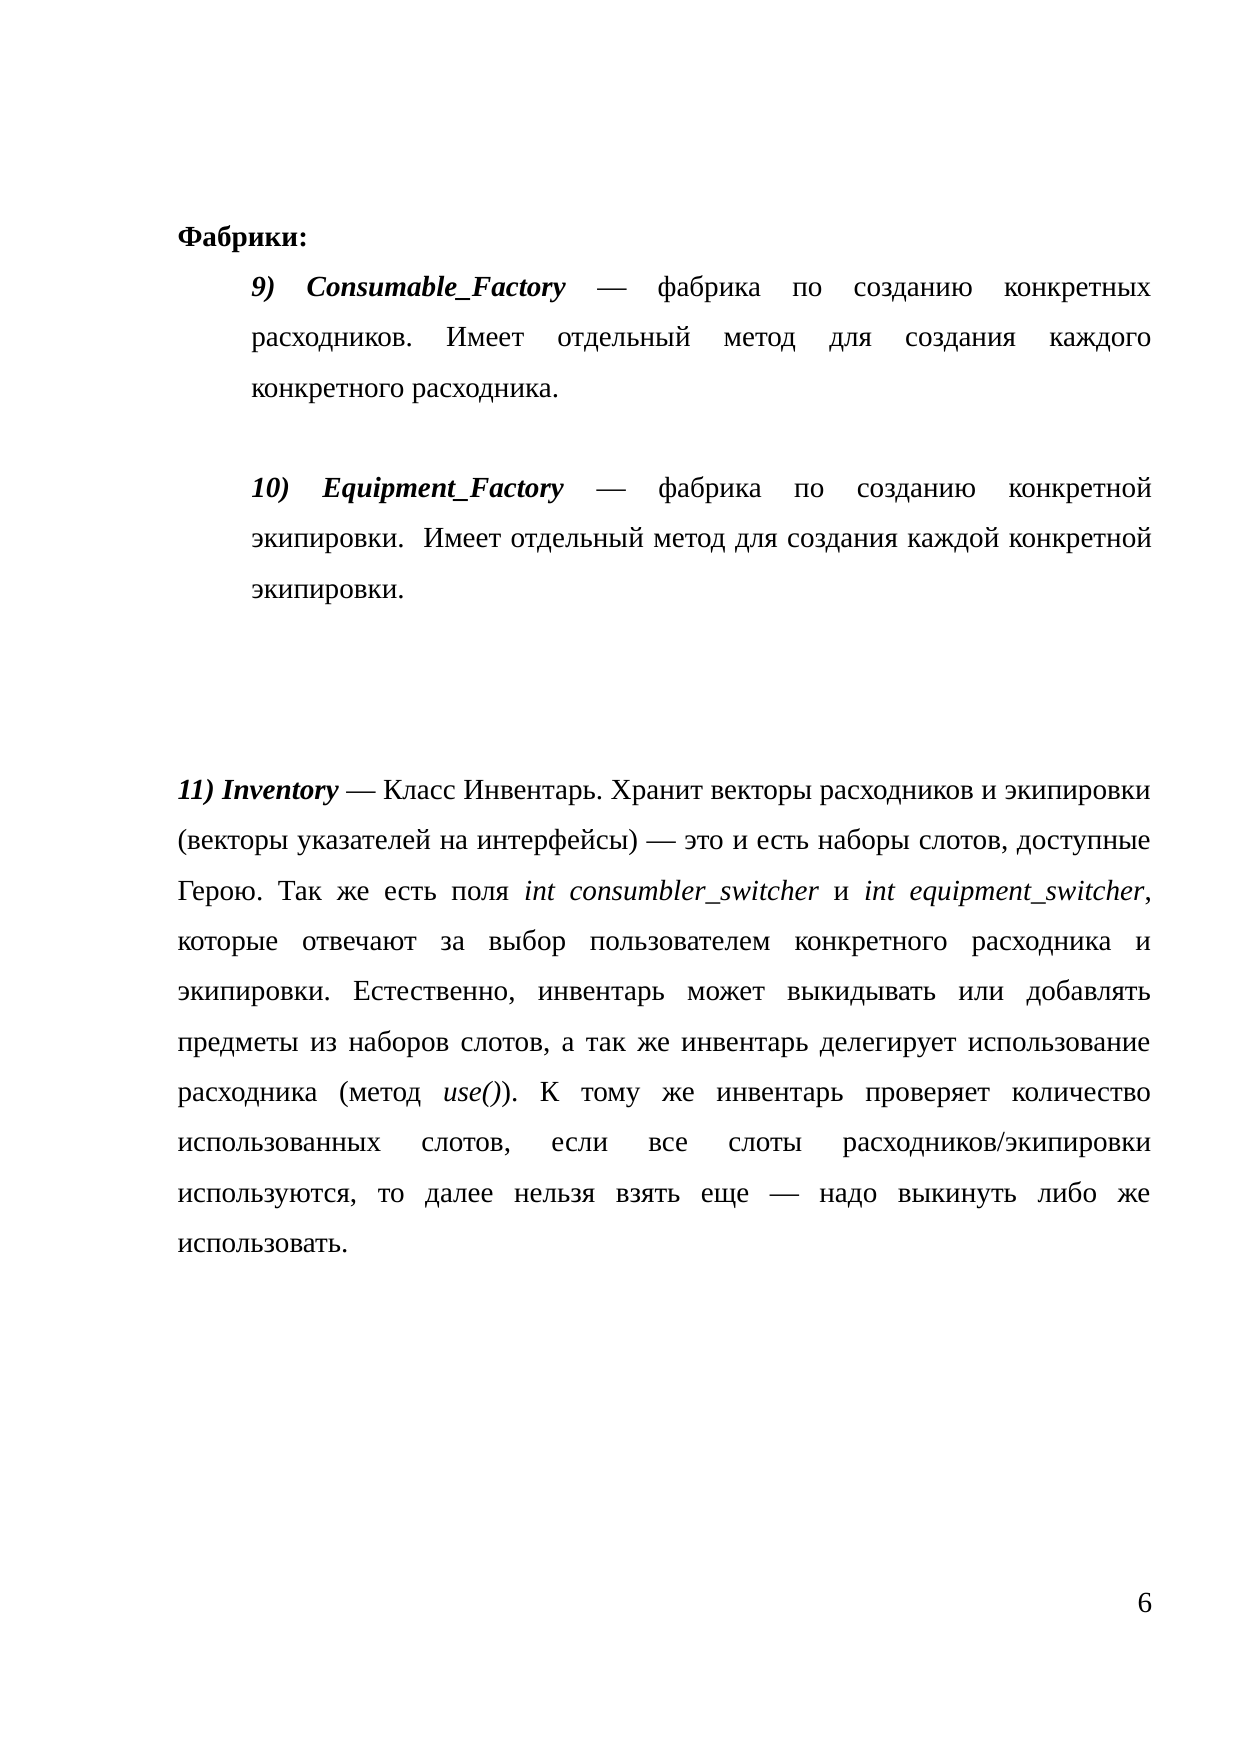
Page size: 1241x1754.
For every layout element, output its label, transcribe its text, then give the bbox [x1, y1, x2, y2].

text 11) Inventory — Класс Инвентарь. Хранит векторы расходников и экипировки (векторы указателей на интерфейсы) — это и есть наборы слотов, доступные Герою. Так же есть поля int consumbler_switcher и int equipment_switcher, которые отвечают за выбор пользователем конкретного расходника и экипировки. Естественно, инвентарь может выкидывать или добавлять предметы из наборов слотов, а так же инвентарь делегирует использование расходника (метод use()). К тому же инвентарь проверяет количество использованных слотов, если все слоты расходников/экипировки используются, то далее нельзя взять еще — надо выкинуть либо же использовать. [177, 772, 1152, 1258]
text 9) Consumable_Factory — фабрика по созданию конкретных расходников. Имеет отдельный метод для создания каждого конкретного расходника. [251, 269, 1152, 403]
text 10) Equipment_Factory — фабрика по созданию конкретной экипировки. Имеет отдельный метод для создания каждой конкретной экипировки. [251, 470, 1152, 604]
text Фабрики: [177, 219, 1152, 252]
